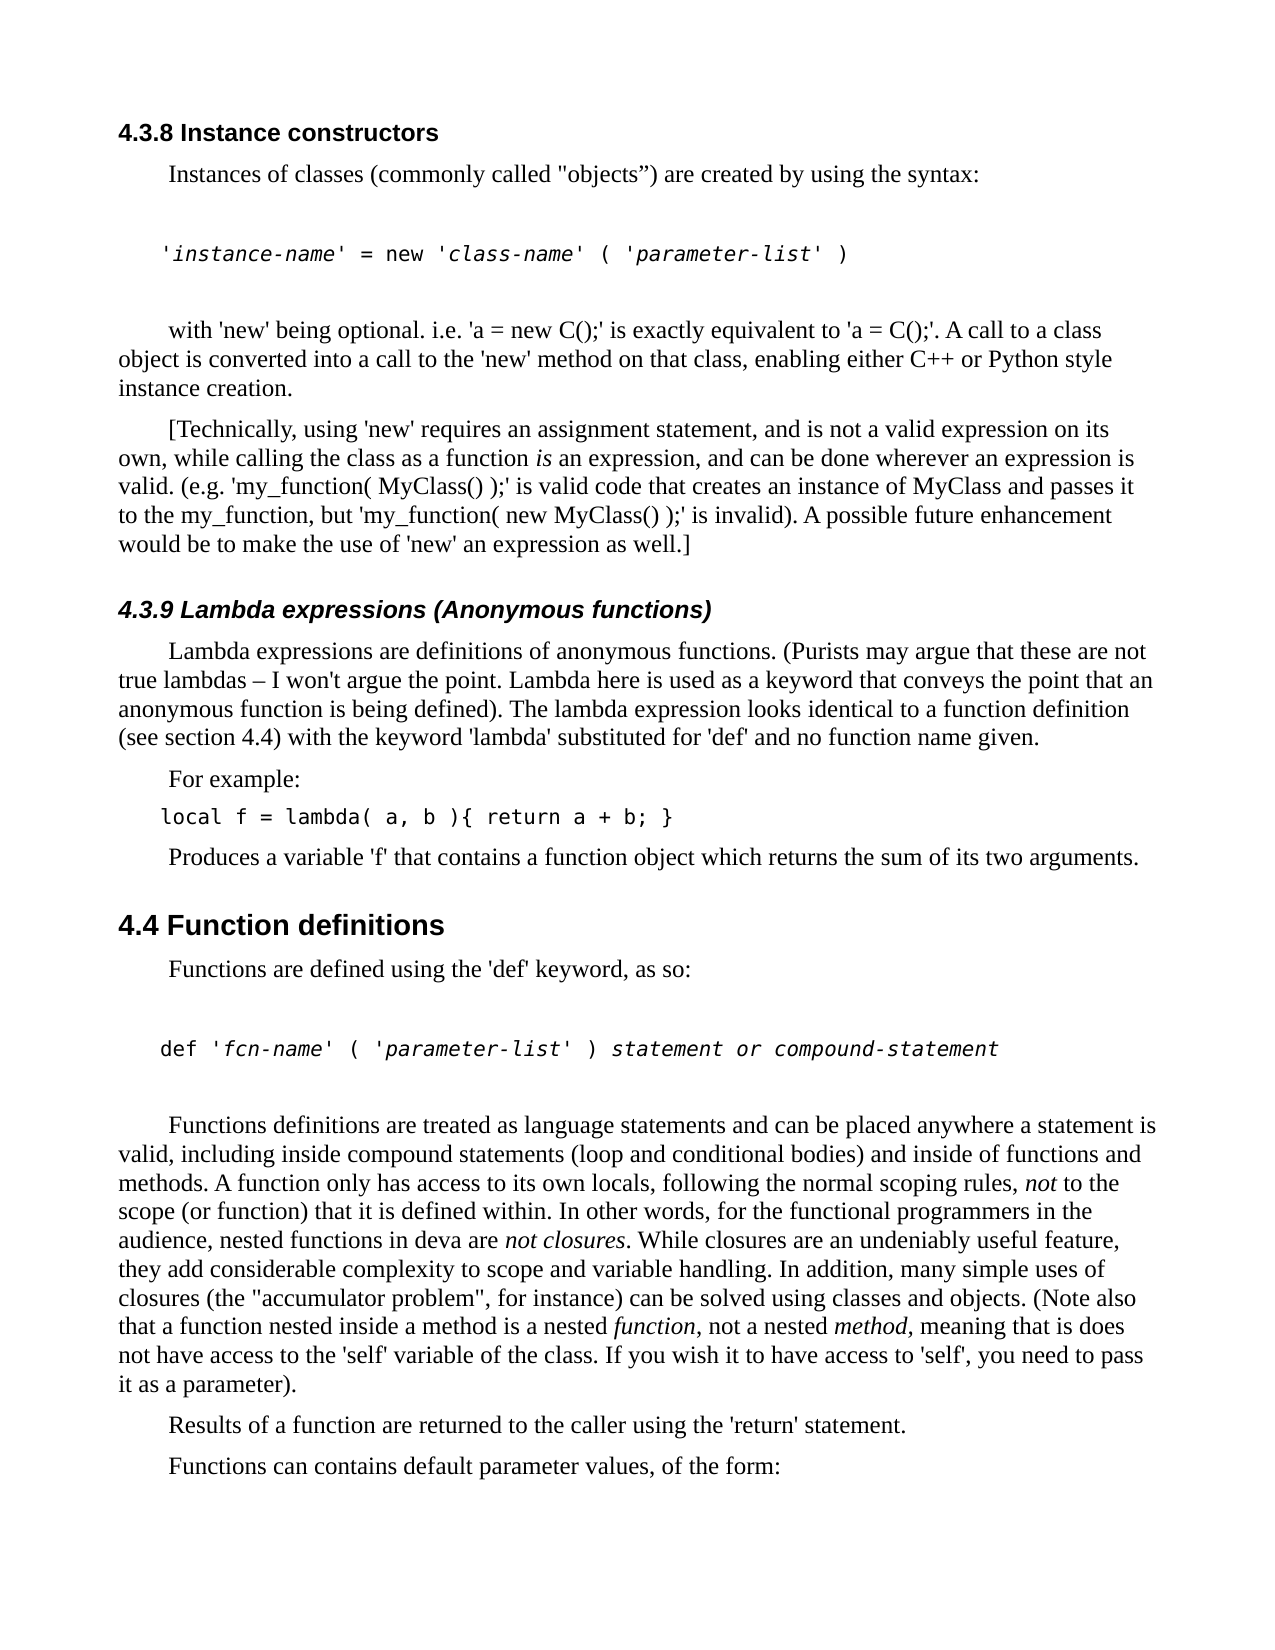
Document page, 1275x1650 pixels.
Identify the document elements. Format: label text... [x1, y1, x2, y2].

text Produces a variable 'f' that contains a function object which returns the sum of its two arguments. [118, 842, 1157, 871]
text Instances of classes (commonly called "objects”) are created by using the syntax: [118, 159, 1157, 188]
subtitle 4.3.9 Lambda expressions (Anonymous functions) [118, 595, 1157, 624]
text For example: [118, 764, 1157, 792]
text Lambda expressions are definitions of anonymous functions. (Purists may argue that these are not true lambdas – I won't argue the point. Lambda here is used as a keyword that conveys the point that an anonymous function is being defined). The lambda expression looks identical to a function definition (see section 4.4) with the keyword 'lambda' substituted for 'def' and no function name given. [118, 636, 1157, 751]
text [Technically, using 'new' requires an assignment statement, and is not a valid expression on its own, while calling the class as a function is an expression, and can be done wherever an expression is valid. (e.g. 'my_function( MyClass() );' is valid code that creates an instance of MyClass and passes it to the my_function, but 'my_function( new MyClass() );' is invalid). A possible future enhancement would be to make the use of 'new' an expression as well.] [118, 414, 1157, 558]
text Results of a function are returned to the caller using the 'return' statement. [118, 1410, 1157, 1439]
text Functions can contains default parameter values, of the form: [118, 1451, 1157, 1480]
text 'instance-name' = new 'class-name' ( 'parameter-list' ) [118, 242, 1157, 266]
text local f = lambda( a, b ){ return a + b; } [118, 805, 1157, 829]
text with 'new' being optional. i.e. 'a = new C();' is exactly equivalent to 'a = C();'. A call to a class object is converted into a call to the 'new' method on that class, enabling either C++ or Python style instance creation. [118, 315, 1157, 401]
text Functions are defined using the 'def' keyword, as so: [118, 954, 1157, 983]
subtitle 4.4 Function definitions [118, 908, 1157, 942]
text def 'fcn-name' ( 'parameter-list' ) statement or compound-statement [118, 1037, 1157, 1061]
text Functions definitions are treated as language statements and can be placed anywhere a statement is valid, including inside compound statements (loop and conditional bodies) and inside of functions and methods. A function only has access to its own locals, following the normal scoping rules, not to the scope (or function) that it is defined within. In other words, for the functional programmers in the audience, nested functions in deva are not closures. While closures are an undeniably useful feature, they add considerable complexity to scope and variable handling. In addition, many simple uses of closures (the "accumulator problem", for instance) can be solved using classes and objects. (Note also that a function nested inside a method is a nested function, not a nested method, meaning that is does not have access to the 'self' variable of the class. If you wish it to have access to 'self', you need to pass it as a parameter). [118, 1110, 1157, 1398]
subtitle 4.3.8 Instance constructors [118, 118, 1157, 147]
